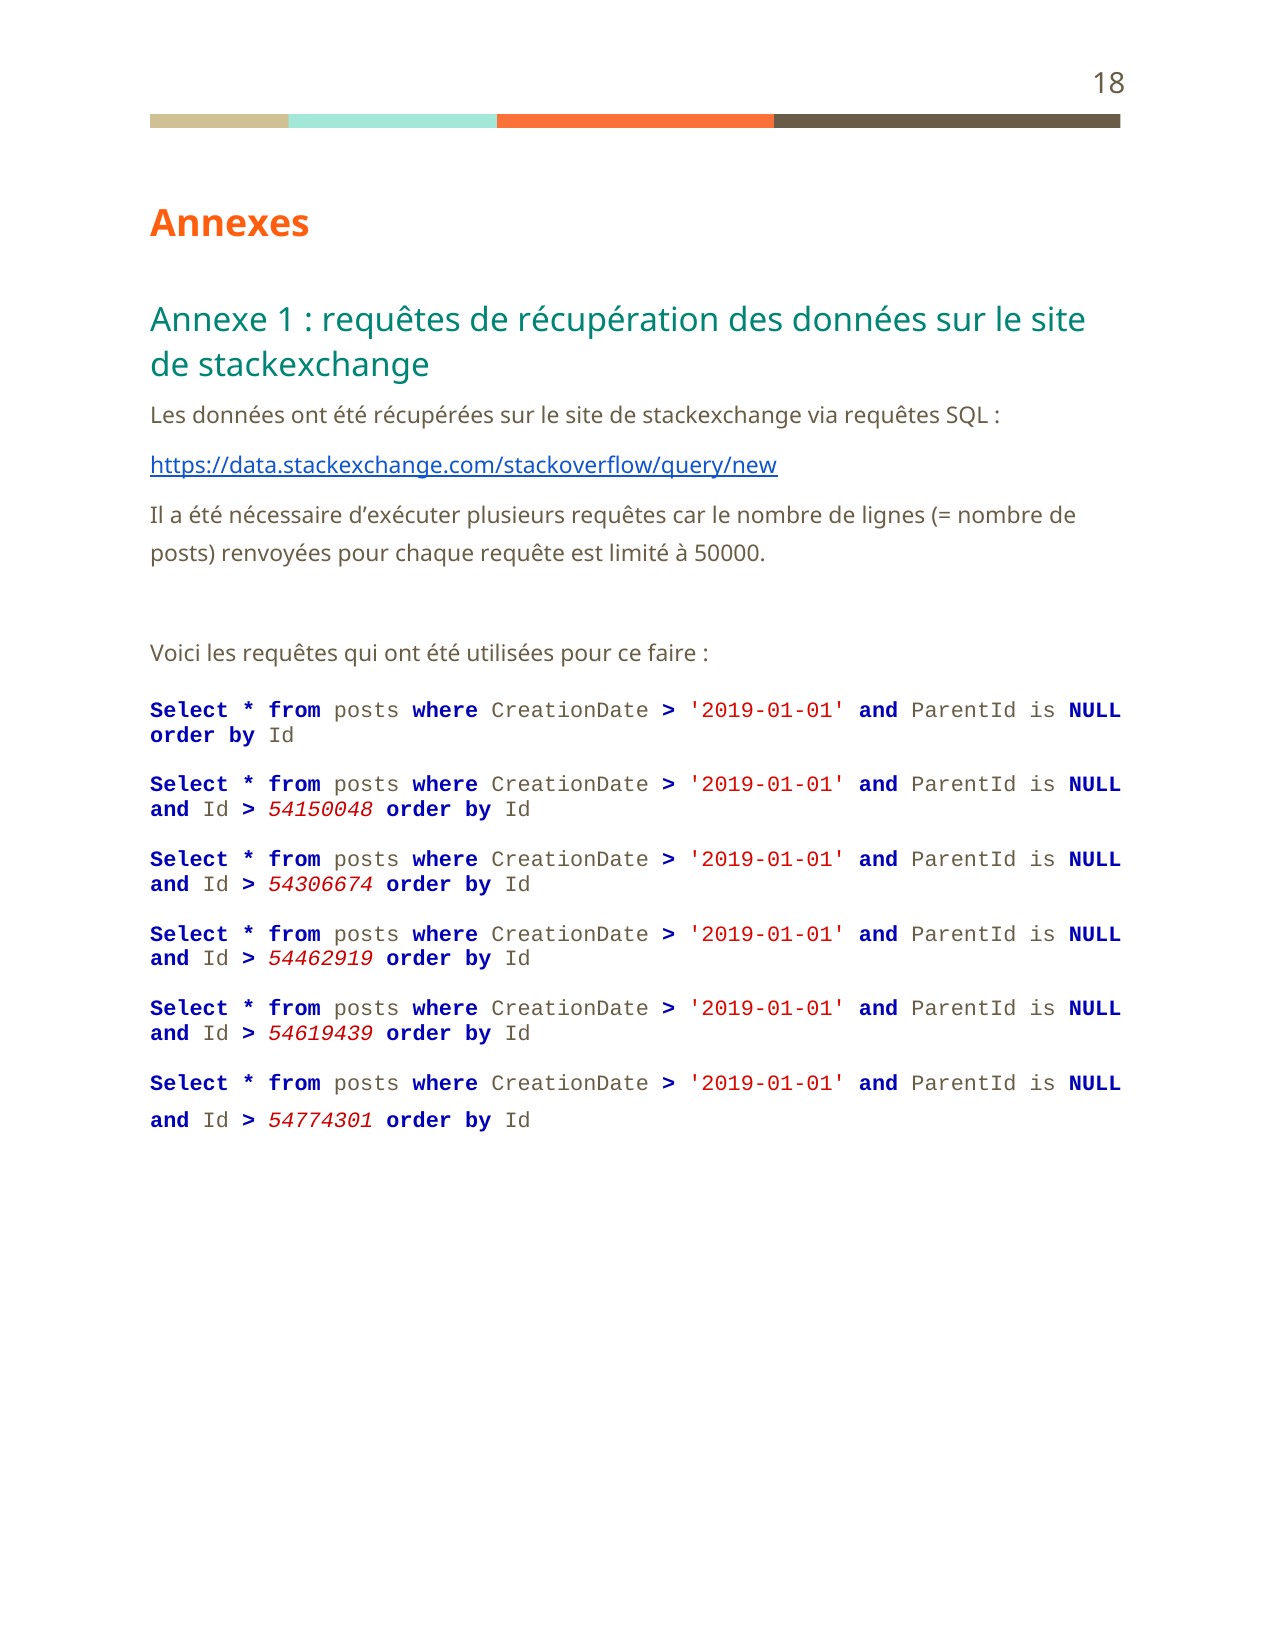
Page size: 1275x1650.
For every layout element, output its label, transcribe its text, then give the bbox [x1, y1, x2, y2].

text Select * from posts where CreationDate > '2019-01-01' and ParentId is NULL order by Id [150, 699, 1125, 748]
text https://data.stackexchange.com/stackoverflow/query/new [150, 449, 1125, 480]
subtitle Annexe 1 : requêtes de récupération des données sur le site de stackexchange [150, 296, 1125, 386]
picture [150, 114, 1121, 128]
text Les données ont été récupérées sur le site de stackexchange via requêtes SQL : [150, 399, 1125, 430]
text Voici les requêtes qui ont été utilisées pour ce faire : [150, 636, 1125, 668]
text Select * from posts where CreationDate > '2019-01-01' and ParentId is NULL and Id > 54462919 order by Id [150, 923, 1125, 972]
subtitle Annexes [150, 196, 1125, 247]
text Select * from posts where CreationDate > '2019-01-01' and ParentId is NULL and Id > 54306674 order by Id [150, 848, 1125, 898]
text Select * from posts where CreationDate > '2019-01-01' and ParentId is NULL and Id > 54150048 order by Id [150, 773, 1125, 823]
text Select * from posts where CreationDate > '2019-01-01' and ParentId is NULL and Id > 54774301 order by Id [150, 1072, 1125, 1134]
text Il a été nécessaire d’exécuter plusieurs requêtes car le nombre de lignes (= nombre de posts) renvoyées pour chaque requête est limité à 50000. [150, 499, 1125, 568]
text Select * from posts where CreationDate > '2019-01-01' and ParentId is NULL and Id > 54619439 order by Id [150, 997, 1125, 1047]
